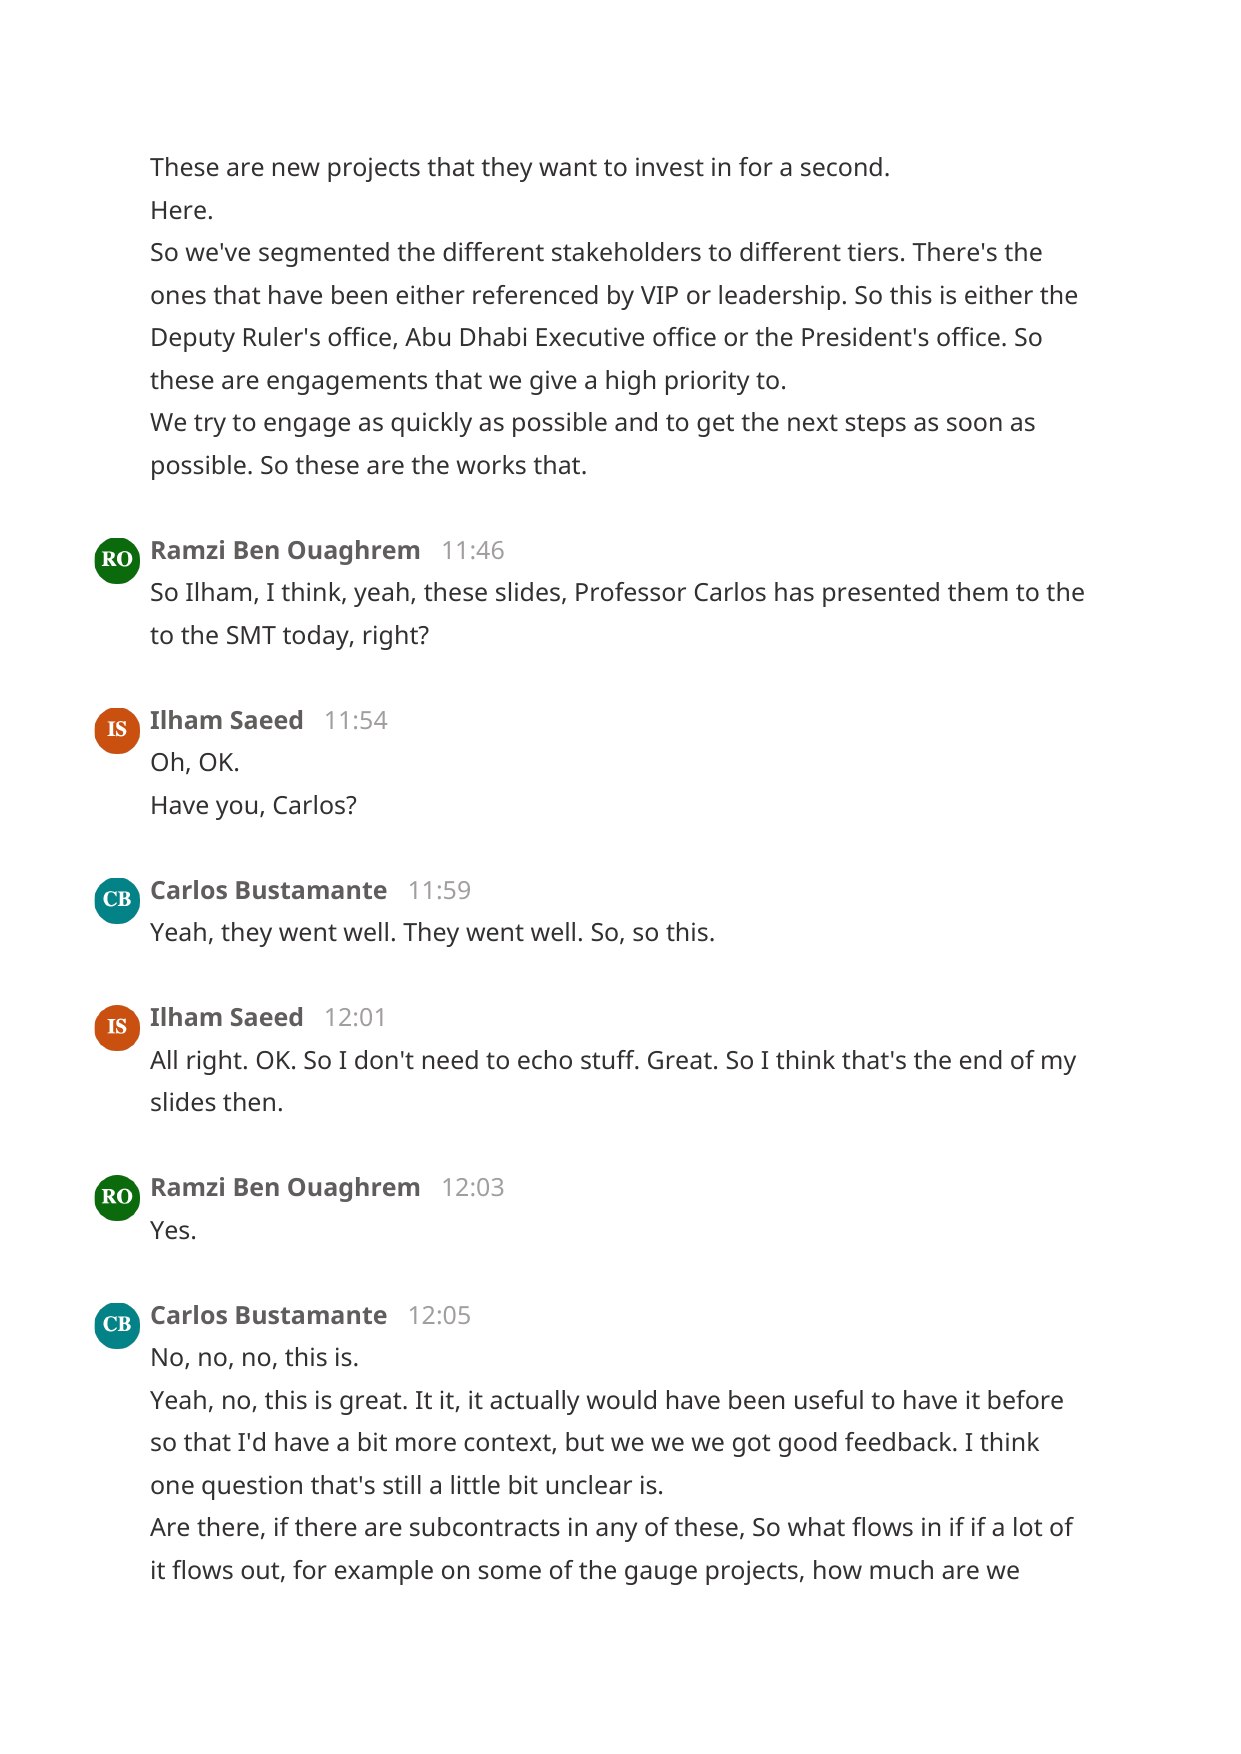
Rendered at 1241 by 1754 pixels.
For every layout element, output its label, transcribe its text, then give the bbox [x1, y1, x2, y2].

text These are new projects that they want to invest in for a second. Here. So we've segmented the different stakeholders to different tiers. There's the ones that have been either referenced by VIP or leadership. So this is either the Deputy Ruler's office, Abu Dhabi Executive office or the President's office. So these are engagements that we give a high priority to. We try to engage as quickly as possible and to get the next steps as soon as possible. So these are the works that. [150, 150, 1090, 482]
text Ilham Saeed 11:54 Oh, OK. Have you, Carlos? [150, 660, 1090, 822]
text Ramzi Ben Ouaghrem 12:03 Yes. [150, 1127, 1090, 1247]
text Ilham Saeed 12:01 All right. OK. So I don't need to echo stuff. Great. So I think that's the end of my slides then. [150, 957, 1090, 1119]
text Carlos Bustamante 12:05 No, no, no, this is. Yeah, no, this is great. It it, it actually would have been useful to have it before so that I'd have a bit more context, but we we we got good feedback. I think one question that's still a little bit unclear is. Are there, if there are subcontracts in any of these, So what flows in if if a lot of it flows out, for example on some of the gauge projects, how much are we [150, 1255, 1090, 1587]
text Carlos Bustamante 11:59 Yeah, they went well. They went well. So, so this. [150, 830, 1090, 949]
text Ramzi Ben Ouaghrem 11:46 So Ilham, I think, yeah, these slides, Professor Carlos has presented them to the to the SMT today, right? [150, 490, 1090, 652]
